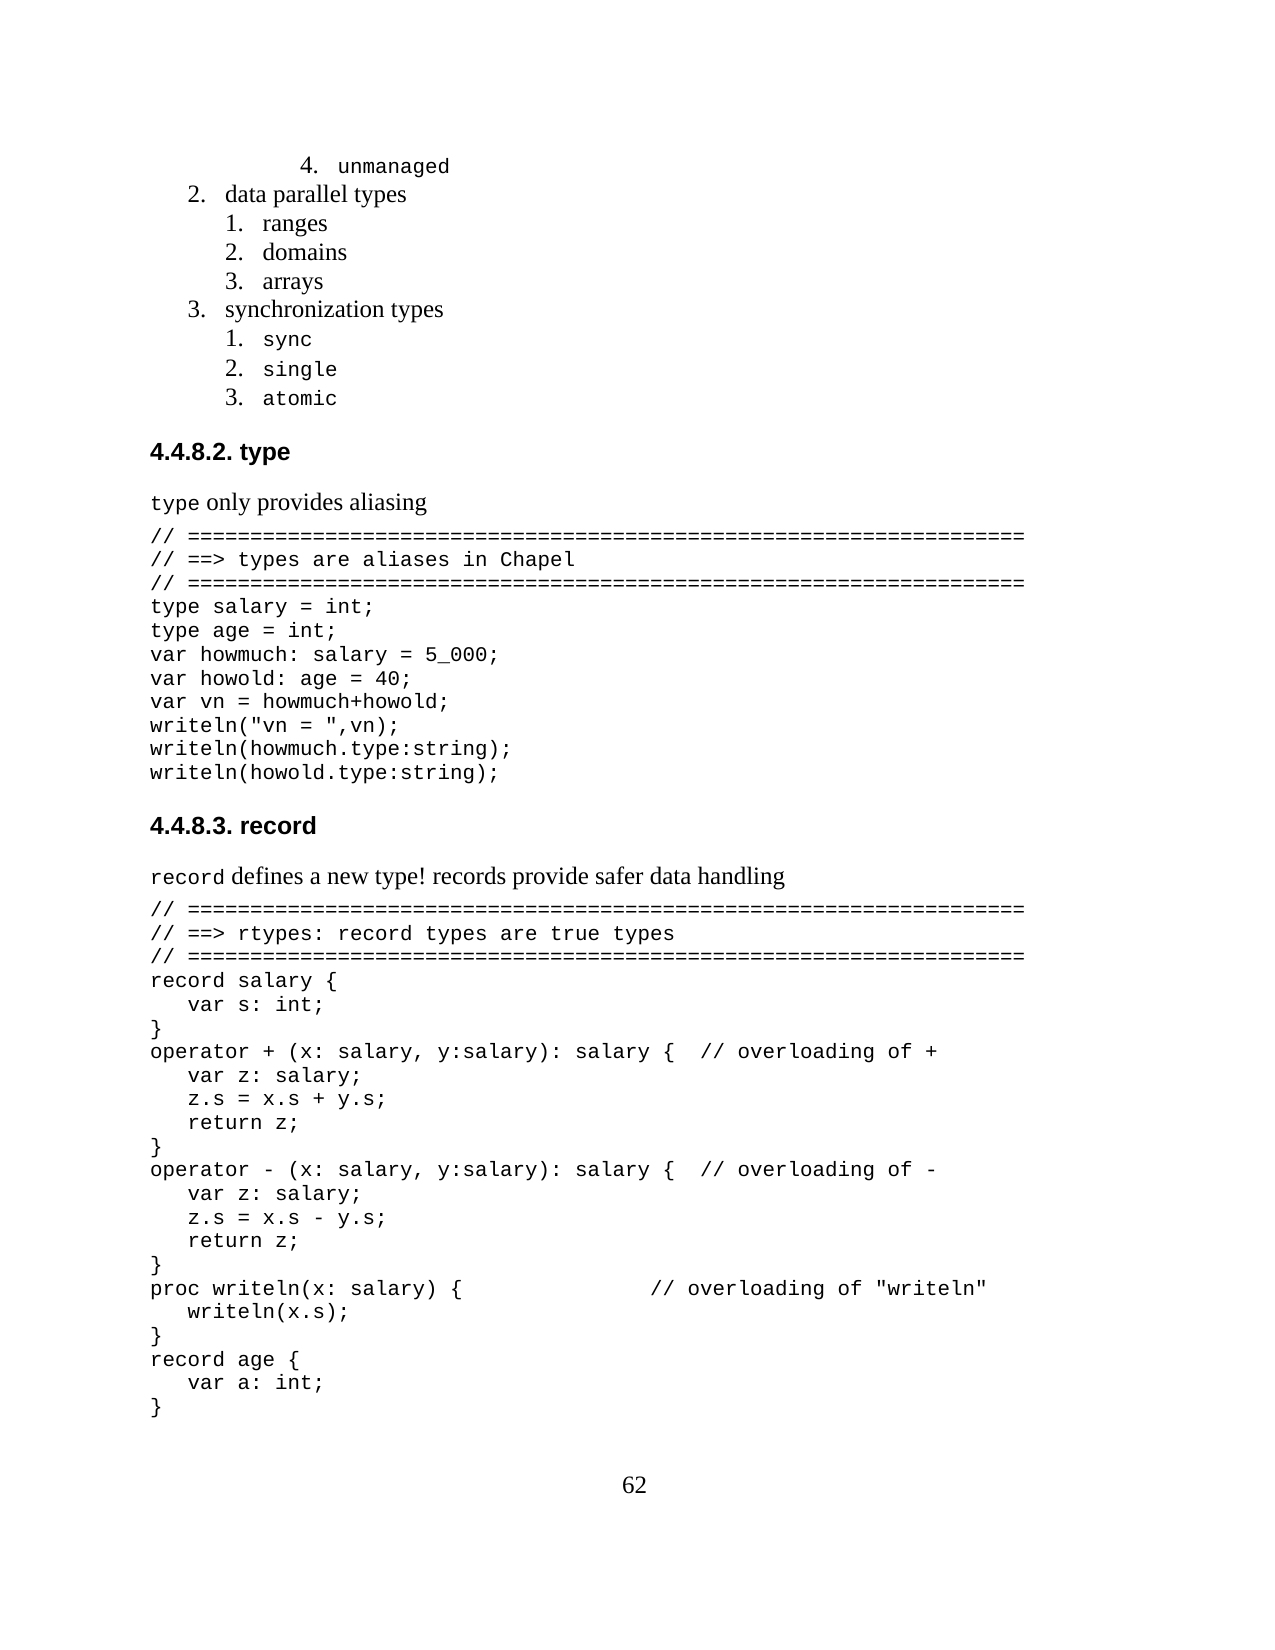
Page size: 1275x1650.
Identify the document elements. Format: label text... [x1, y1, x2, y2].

text // ==> rtypes: record types are true types [150, 923, 1125, 947]
text // =================================================================== [150, 899, 1125, 923]
text } [150, 1136, 1125, 1159]
list domains [225, 237, 1125, 266]
list ranges [225, 208, 1125, 237]
text return z; [150, 1230, 1125, 1254]
list arrays [225, 266, 1125, 294]
subtitle 4.4.8.2. type [150, 437, 1125, 466]
list data parallel types [187, 179, 1125, 208]
text // ==> types are aliases in Chapel [150, 549, 1125, 573]
list single [225, 353, 1125, 382]
text } [150, 1396, 1125, 1419]
text record salary { [150, 970, 1125, 994]
text var howold: age = 40; [150, 667, 1125, 691]
text var a: int; [150, 1372, 1125, 1396]
text // =================================================================== [150, 526, 1125, 549]
text return z; [150, 1112, 1125, 1136]
text writeln(howmuch.type:string); [150, 738, 1125, 762]
text writeln("vn = ",vn); [150, 715, 1125, 738]
text // =================================================================== [150, 947, 1125, 970]
text type age = int; [150, 620, 1125, 644]
text proc writeln(x: salary) { // overloading of "writeln" [150, 1278, 1125, 1301]
text z.s = x.s - y.s; [150, 1207, 1125, 1230]
text var z: salary; [150, 1183, 1125, 1207]
text z.s = x.s + y.s; [150, 1088, 1125, 1112]
text } [150, 1017, 1125, 1041]
list sync [225, 323, 1125, 353]
text type salary = int; [150, 597, 1125, 620]
text } [150, 1254, 1125, 1278]
text var z: salary; [150, 1065, 1125, 1088]
text writeln(x.s); [150, 1301, 1125, 1325]
text } [150, 1325, 1125, 1348]
text writeln(howold.type:string); [150, 762, 1125, 786]
text type only provides aliasing [150, 487, 1125, 517]
text var howmuch: salary = 5_000; [150, 644, 1125, 667]
subtitle 4.4.8.3. record [150, 811, 1125, 839]
list synchronization types [187, 294, 1125, 323]
text operator + (x: salary, y:salary): salary { // overloading of + [150, 1041, 1125, 1065]
text operator - (x: salary, y:salary): salary { // overloading of - [150, 1159, 1125, 1183]
list atomic [225, 382, 1125, 412]
text var s: int; [150, 994, 1125, 1017]
text record age { [150, 1348, 1125, 1372]
list unmanaged [300, 150, 1125, 179]
text record defines a new type! records provide safer data handling [150, 861, 1125, 890]
text var vn = howmuch+howold; [150, 691, 1125, 715]
text // =================================================================== [150, 573, 1125, 597]
